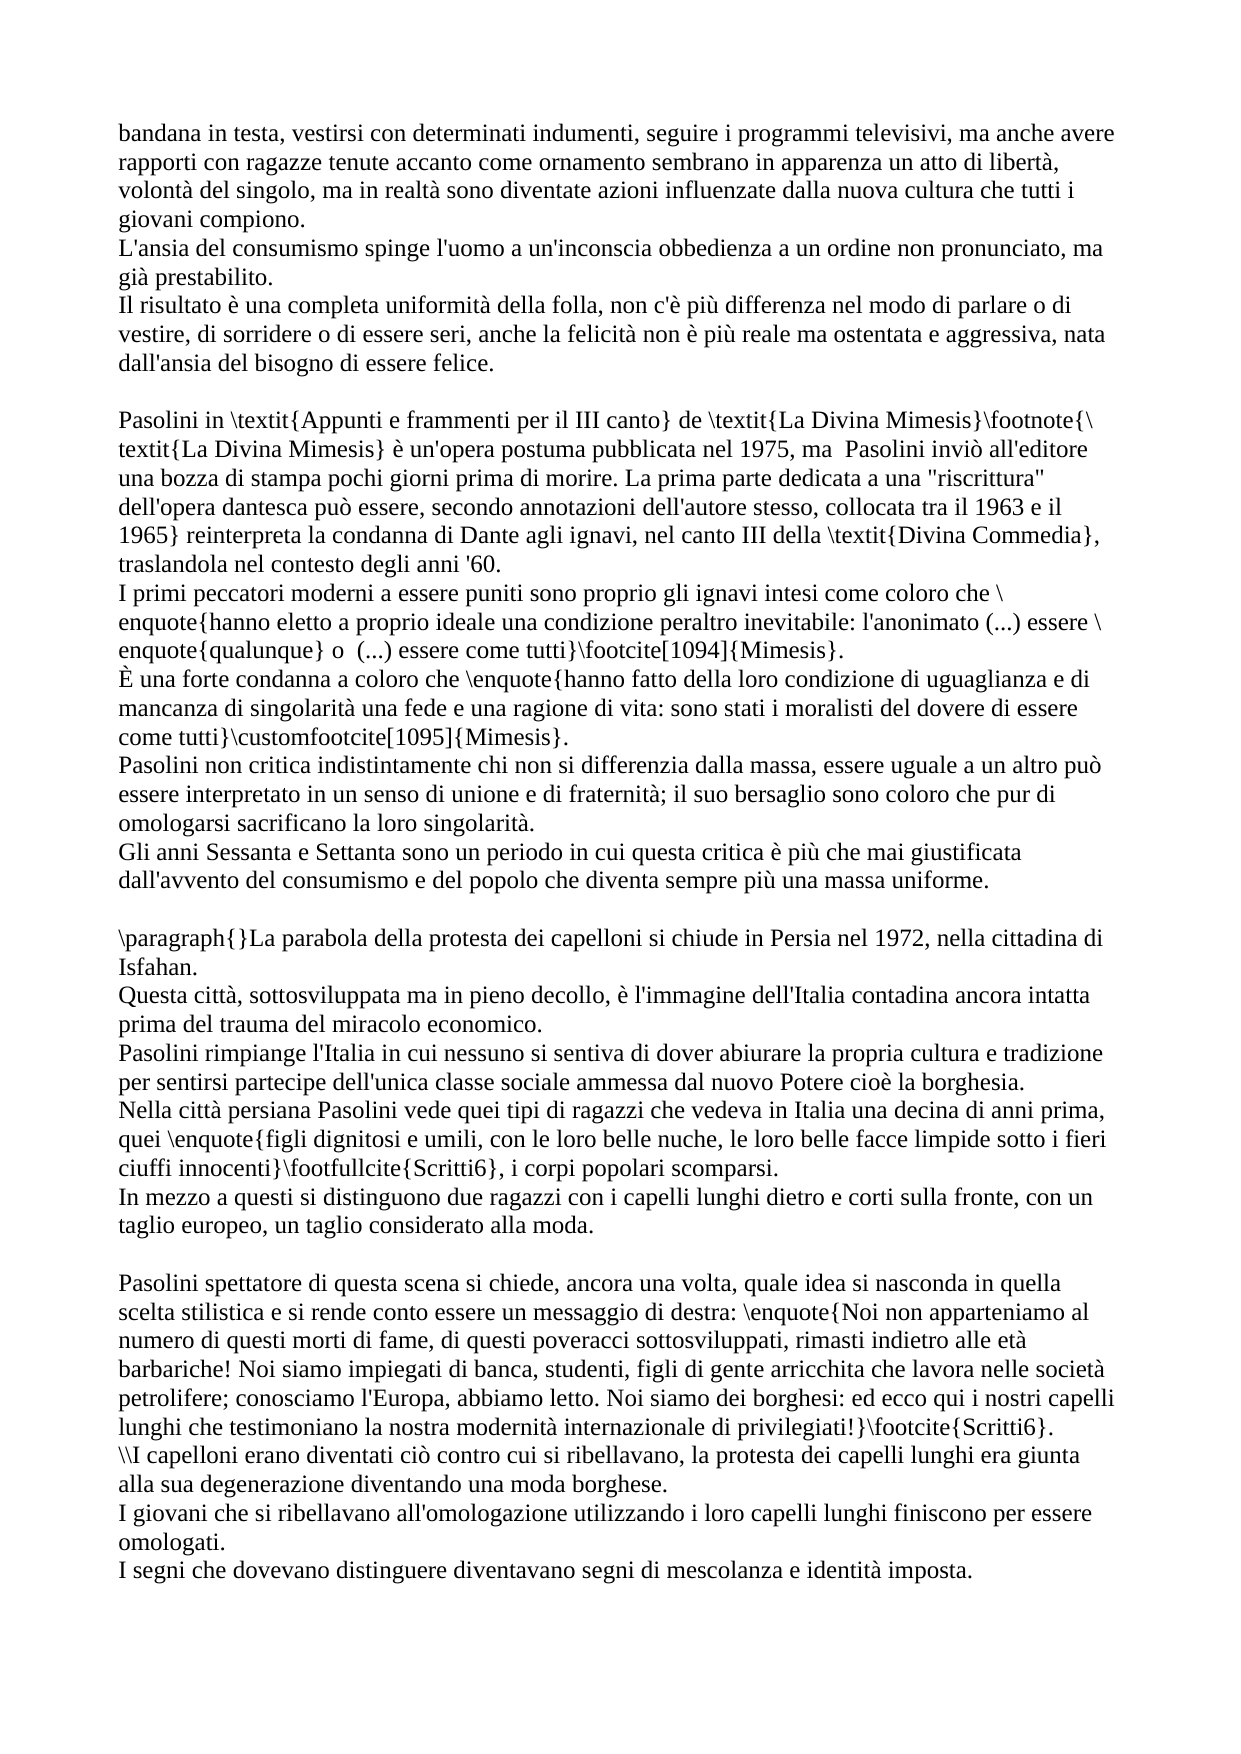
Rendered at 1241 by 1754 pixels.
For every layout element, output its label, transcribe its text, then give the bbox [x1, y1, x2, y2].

text bandana in testa, vestirsi con determinati indumenti, seguire i programmi televisivi, ma anche avere rapporti con ragazze tenute accanto come ornamento sembrano in apparenza un atto di libertà, volontà del singolo, ma in realtà sono diventate azioni influenzate dalla nuova cultura che tutti i giovani compiono. L'ansia del consumismo spinge l'uomo a un'inconscia obbedienza a un ordine non pronunciato, ma già prestabilito. Il risultato è una completa uniformità della folla, non c'è più differenza nel modo di parlare o di vestire, di sorridere o di essere seri, anche la felicità non è più reale ma ostentata e aggressiva, nata dall'ansia del bisogno di essere felice. Pasolini in \textit{Appunti e frammenti per il III canto} de \textit{La Divina Mimesis}\footnote{\textit{La Divina Mimesis} è un'opera postuma pubblicata nel 1975, ma Pasolini inviò all'editore una bozza di stampa pochi giorni prima di morire. La prima parte dedicata a una "riscrittura" dell'opera dantesca può essere, secondo annotazioni dell'autore stesso, collocata tra il 1963 e il 1965} reinterpreta la condanna di Dante agli ignavi, nel canto III della \textit{Divina Commedia}, traslandola nel contesto degli anni '60. I primi peccatori moderni a essere puniti sono proprio gli ignavi intesi come coloro che \enquote{hanno eletto a proprio ideale una condizione peraltro inevitabile: l'anonimato (...) essere \enquote{qualunque} o (...) essere come tutti}\footcite[1094]{Mimesis}. È una forte condanna a coloro che \enquote{hanno fatto della loro condizione di uguaglianza e di mancanza di singolarità una fede e una ragione di vita: sono stati i moralisti del dovere di essere come tutti}\customfootcite[1095]{Mimesis}. Pasolini non critica indistintamente chi non si differenzia dalla massa, essere uguale a un altro può essere interpretato in un senso di unione e di fraternità; il suo bersaglio sono coloro che pur di omologarsi sacrificano la loro singolarità. Gli anni Sessanta e Settanta sono un periodo in cui questa critica è più che mai giustificata dall'avvento del consumismo e del popolo che diventa sempre più una massa uniforme. \paragraph{}La parabola della protesta dei capelloni si chiude in Persia nel 1972, nella cittadina di Isfahan. Questa città, sottosviluppata ma in pieno decollo, è l'immagine dell'Italia contadina ancora intatta prima del trauma del miracolo economico. Pasolini rimpiange l'Italia in cui nessuno si sentiva di dover abiurare la propria cultura e tradizione per sentirsi partecipe dell'unica classe sociale ammessa dal nuovo Potere cioè la borghesia. Nella città persiana Pasolini vede quei tipi di ragazzi che vedeva in Italia una decina di anni prima, quei \enquote{figli dignitosi e umili, con le loro belle nuche, le loro belle facce limpide sotto i fieri ciuffi innocenti}\footfullcite{Scritti6}, i corpi popolari scomparsi. In mezzo a questi si distinguono due ragazzi con i capelli lunghi dietro e corti sulla fronte, con un taglio europeo, un taglio considerato alla moda. Pasolini spettatore di questa scena si chiede, ancora una volta, quale idea si nasconda in quella scelta stilistica e si rende conto essere un messaggio di destra: \enquote{Noi non apparteniamo al numero di questi morti di fame, di questi poveracci sottosviluppati, rimasti indietro alle età barbariche! Noi siamo impiegati di banca, studenti, figli di gente arricchita che lavora nelle società petrolifere; conosciamo l'Europa, abbiamo letto. Noi siamo dei borghesi: ed ecco qui i nostri capelli lunghi che testimoniano la nostra modernità internazionale di privilegiati!}\footcite{Scritti6}. \\I capelloni erano diventati ciò contro cui si ribellavano, la protesta dei capelli lunghi era giunta alla sua degenerazione diventando una moda borghese. I giovani che si ribellavano all'omologazione utilizzando i loro capelli lunghi finiscono per essere omologati. I segni che dovevano distinguere diventavano segni di mescolanza e identità imposta. [118, 118, 1122, 1613]
